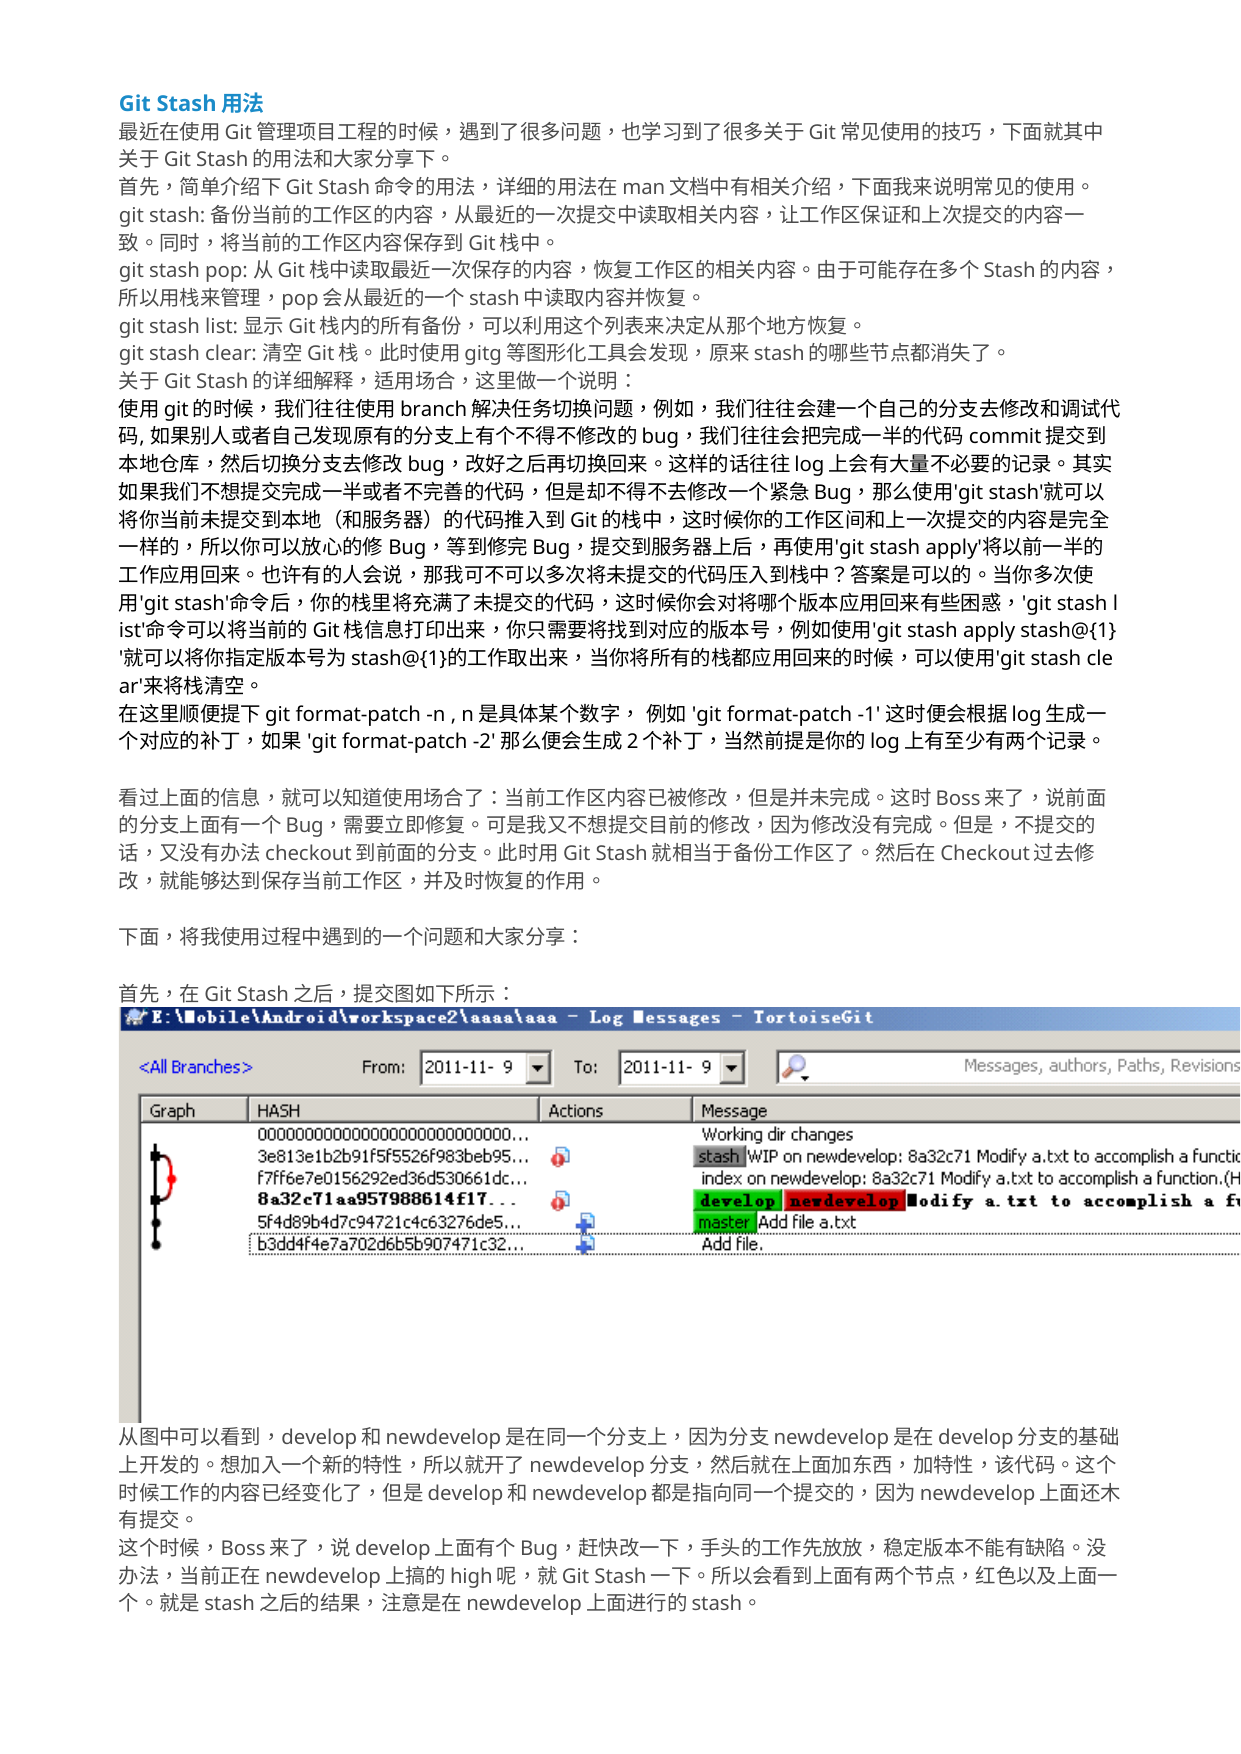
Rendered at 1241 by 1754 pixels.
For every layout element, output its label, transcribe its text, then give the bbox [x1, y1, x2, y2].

text Git Stash用法 [119, 87, 1121, 117]
text 从图中可以看到，develop和newdevelop是在同一个分支上，因为分支newdevelop是在develop分支的基础上开发的。想加入一个新的特性，所以就开了newdevelop分支，然后就在上面加东西，加特性，该代码。这个时候工作的内容已经变化了，但是develop和newdevelop都是指向同一个提交的，因为newdevelop上面还木有提交。 这个时候，Boss来了，说develop上面有个Bug，赶快改一下，手头的工作先放放，稳定版本不能有缺陷。没办法，当前正在newdevelop上搞的high呢，就Git Stash一下。所以会看到上面有两个节点，红色以及上面一个。就是stash之后的结果，注意是在newdevelop上面进行的stash。 [119, 1423, 1121, 1645]
text 使用git的时候，我们往往使用branch解决任务切换问题，例如，我们往往会建一个自己的分支去修改和调试代码, 如果别人或者自己发现原有的分支上有个不得不修改的bug，我们往往会把完成一半的代码 commit提交到本地仓库，然后切换分支去修改bug，改好之后再切换回来。这样的话往往log上会有大量不必要的记录。其实如果我们不想提交完成一半或者不完善的代码，但是却不得不去修改一个紧急Bug，那么使用'git stash'就可以将你当前未提交到本地（和服务器）的代码推入到Git的栈中，这时候你的工作区间和上一次提交的内容是完全一样的，所以你可以放心的修 Bug，等到修完Bug，提交到服务器上后，再使用'git stash apply'将以前一半的工作应用回来。也许有的人会说，那我可不可以多次将未提交的代码压入到栈中？答案是可以的。当你多次使用'git stash'命令后，你的栈里将充满了未提交的代码，这时候你会对将哪个版本应用回来有些困惑，'git stash list'命令可以将当前的Git栈信息打印出来，你只需要将找到对应的版本号，例如使用'git stash apply stash@{1}'就可以将你指定版本号为stash@{1}的工作取出来，当你将所有的栈都应用回来的时候，可以使用'git stash clear'来将栈清空。 在这里顺便提下git format-patch -n , n是具体某个数字， 例如 'git format-patch -1' 这时便会根据log生成一个对应的补丁，如果 'git format-patch -2' 那么便会生成2个补丁，当然前提是你的log上有至少有两个记录。 [119, 394, 1121, 754]
picture [118, 1007, 1241, 1423]
text 最近在使用Git管理项目工程的时候，遇到了很多问题，也学习到了很多关于Git常见使用的技巧，下面就其中关于Git Stash的用法和大家分享下。 首先，简单介绍下Git Stash命令的用法，详细的用法在man文档中有相关介绍，下面我来说明常见的使用。 git stash: 备份当前的工作区的内容，从最近的一次提交中读取相关内容，让工作区保证和上次提交的内容一致。同时，将当前的工作区内容保存到Git栈中。 git stash pop: 从Git栈中读取最近一次保存的内容，恢复工作区的相关内容。由于可能存在多个Stash的内容，所以用栈来管理，pop会从最近的一个stash中读取内容并恢复。 git stash list: 显示Git栈内的所有备份，可以利用这个列表来决定从那个地方恢复。 git stash clear: 清空Git栈。此时使用gitg等图形化工具会发现，原来stash的哪些节点都消失了。 关于Git Stash的详细解释，适用场合，这里做一个说明： [119, 117, 1121, 394]
text 看过上面的信息，就可以知道使用场合了：当前工作区内容已被修改，但是并未完成。这时Boss来了，说前面的分支上面有一个Bug，需要立即修复。可是我又不想提交目前的修改，因为修改没有完成。但是，不提交的话，又没有办法checkout到前面的分支。此时用Git Stash就相当于备份工作区了。然后在Checkout过去修改，就能够达到保存当前工作区，并及时恢复的作用。 下面，将我使用过程中遇到的一个问题和大家分享： 首先，在Git Stash之后，提交图如下所示： [119, 754, 1121, 1007]
